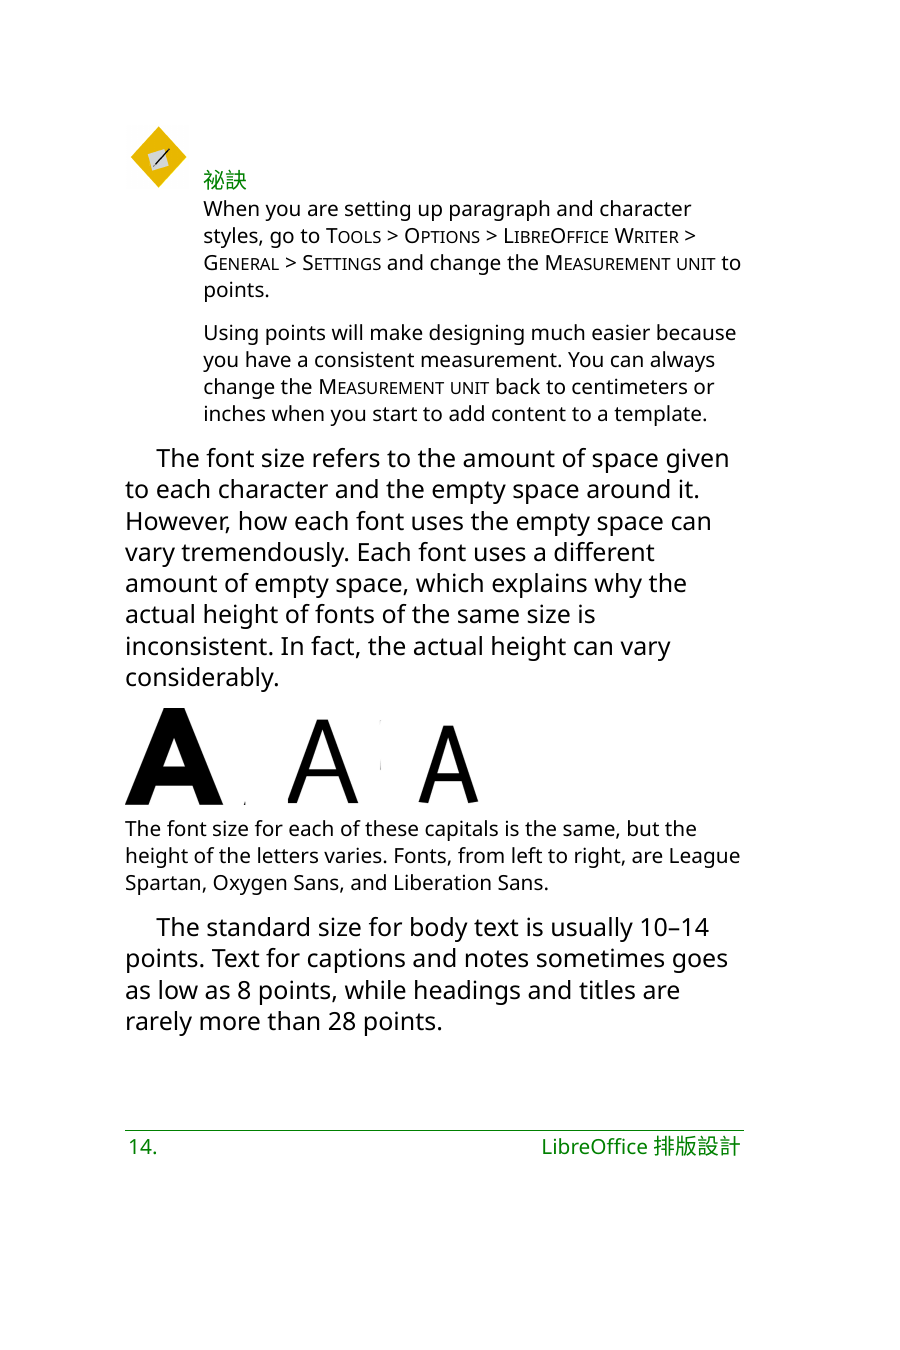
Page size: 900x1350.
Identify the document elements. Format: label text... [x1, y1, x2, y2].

picture [125, 708, 479, 805]
picture [126, 125, 189, 189]
text The font size refers to the amount of space given to each character and the empty space around it. However, how each font uses the empty space can vary tremendously. Each font uses a different amount of empty space, which explains why the actual height of fonts of the same size is inconsistent. In fact, the actual height can vary considerably. [125, 443, 744, 693]
table_cell The font size for each of these capitals is the same, but the height of the letters varies. Fonts, from left to right, are League Spartan, Oxygen Sans, and Liberation Sans. [125, 807, 744, 896]
text Using points will make designing much easier because you have a consistent measurement. You can always change the Measurement unit back to centimeters or inches when you start to add content to a template. [203, 319, 744, 427]
list 祕訣 [125, 125, 744, 195]
text When you are setting up paragraph and character styles, go to Tools > Options > LibreOffice Writer > General > Settings and change the Measurement unit to points. [203, 195, 744, 303]
table_header [125, 708, 744, 807]
text The standard size for body text is usually 10–14 points. Text for captions and notes sometimes goes as low as 8 points, while headings and titles are rarely more than 28 points. [125, 912, 744, 1037]
